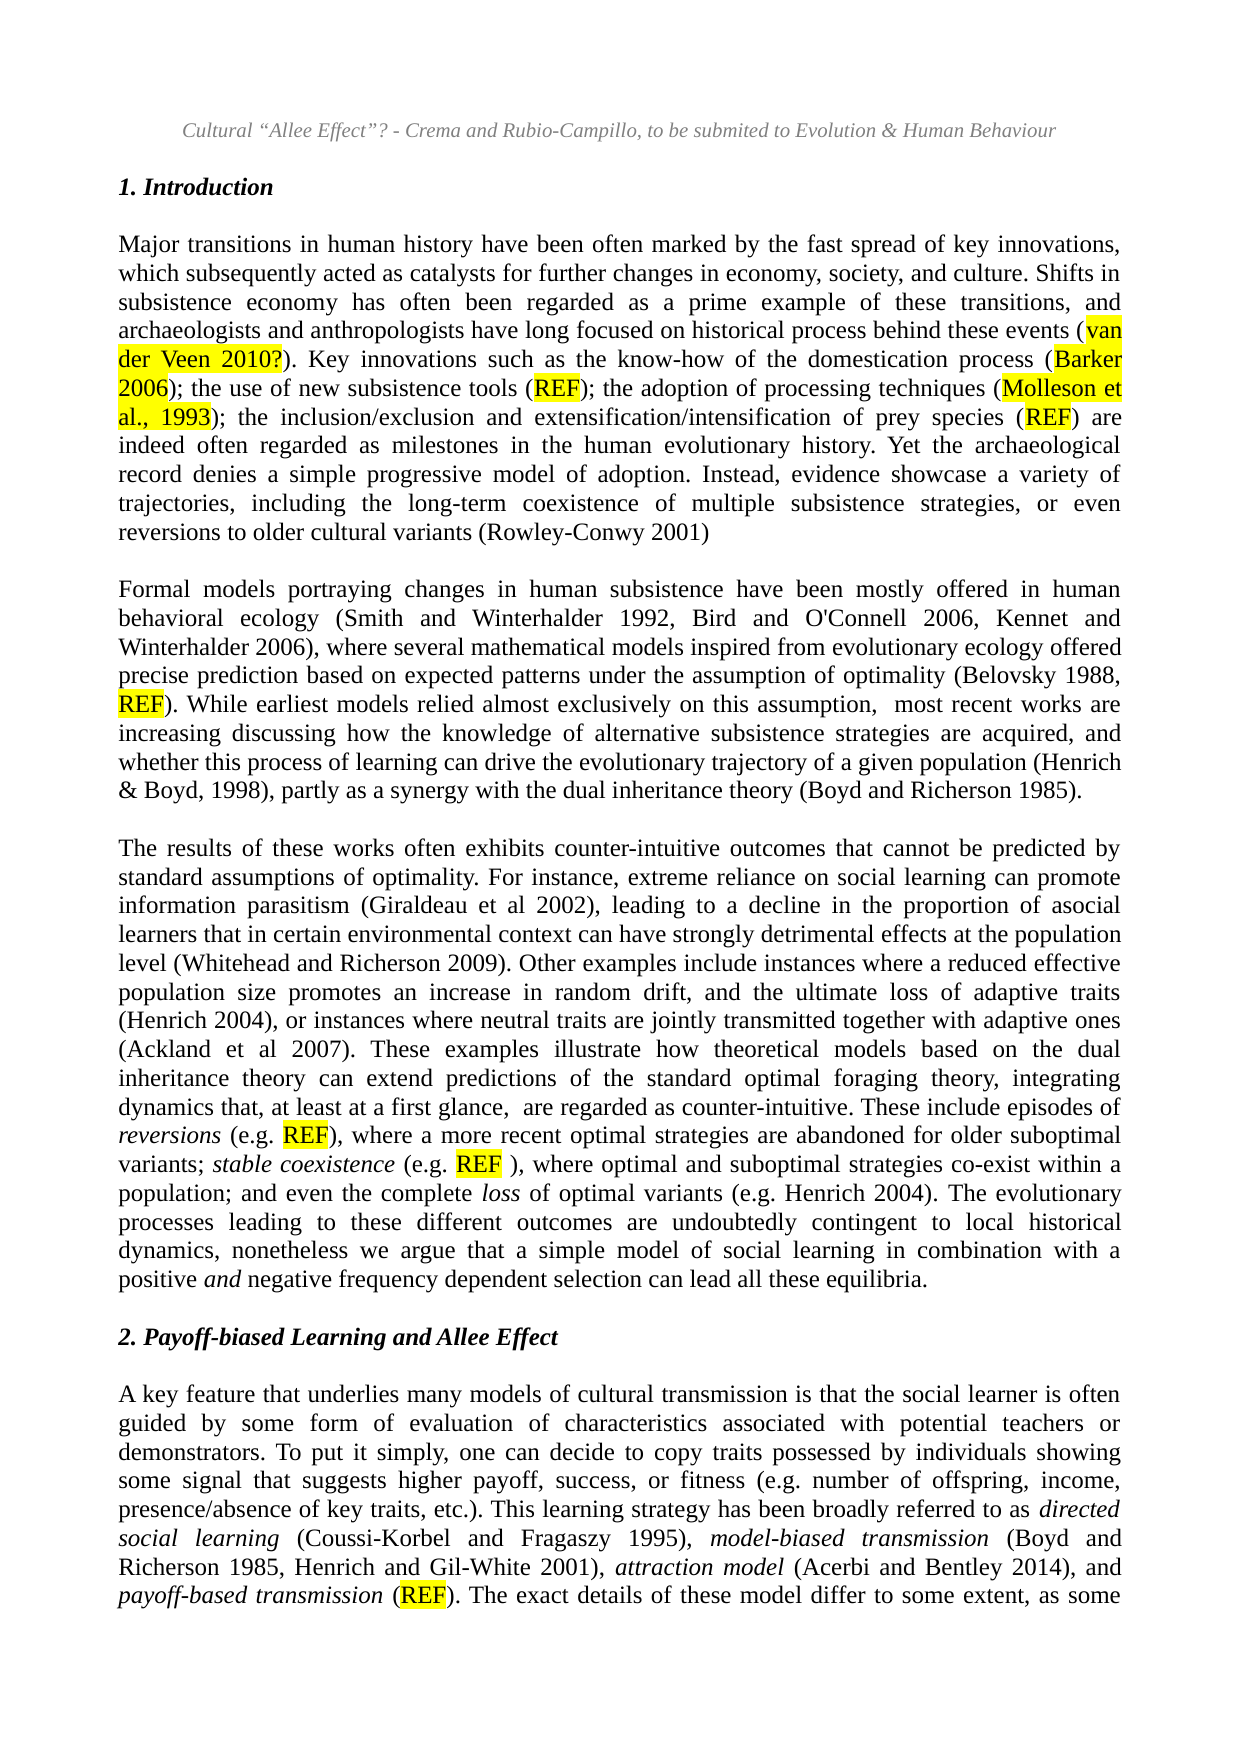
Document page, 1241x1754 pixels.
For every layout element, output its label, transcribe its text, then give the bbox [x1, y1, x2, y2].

text Formal models portraying changes in human subsistence have been mostly offered in human behavioral ecology (Smith and Winterhalder 1992, Bird and O'Connell 2006, Kennet and Winterhalder 2006), where several mathematical models inspired from evolutionary ecology offered precise prediction based on expected patterns under the assumption of optimality (Belovsky 1988, REF). While earliest models relied almost exclusively on this assumption, most recent works are increasing discussing how the knowledge of alternative subsistence strategies are acquired, and whether this process of learning can drive the evolutionary trajectory of a given population (Henrich & Boyd, 1998), partly as a synergy with the dual inheritance theory (Boyd and Richerson 1985). [118, 574, 1122, 804]
text The results of these works often exhibits counter-intuitive outcomes that cannot be predicted by standard assumptions of optimality. For instance, extreme reliance on social learning can promote information parasitism (Giraldeau et al 2002), leading to a decline in the proportion of asocial learners that in certain environmental context can have strongly detrimental effects at the population level (Whitehead and Richerson 2009). Other examples include instances where a reduced effective population size promotes an increase in random drift, and the ultimate loss of adaptive traits (Henrich 2004), or instances where neutral traits are jointly transmitted together with adaptive ones (Ackland et al 2007). These examples illustrate how theoretical models based on the dual inheritance theory can extend predictions of the standard optimal foraging theory, integrating dynamics that, at least at a first glance, are regarded as counter-intuitive. These include episodes of reversions (e.g. REF), where a more recent optimal strategies are abandoned for older suboptimal variants; stable coexistence (e.g. REF ), where optimal and suboptimal strategies co-exist within a population; and even the complete loss of optimal variants (e.g. Henrich 2004). The evolutionary processes leading to these different outcomes are undoubtedly contingent to local historical dynamics, nonetheless we argue that a simple model of social learning in combination with a positive and negative frequency dependent selection can lead all these equilibria. [118, 833, 1122, 1293]
text Major transitions in human history have been often marked by the fast spread of key innovations, which subsequently acted as catalysts for further changes in economy, society, and culture. Shifts in subsistence economy has often been regarded as a prime example of these transitions, and archaeologists and anthropologists have long focused on historical process behind these events (van der Veen 2010?). Key innovations such as the know-how of the domestication process (Barker 2006); the use of new subsistence tools (REF); the adoption of processing techniques (Molleson et al., 1993); the inclusion/exclusion and extensification/intensification of prey species (REF) are indeed often regarded as milestones in the human evolutionary history. Yet the archaeological record denies a simple progressive model of adoption. Instead, evidence showcase a variety of trajectories, including the long-term coexistence of multiple subsistence strategies, or even reversions to older cultural variants (Rowley-Conwy 2001) [118, 229, 1122, 545]
text A key feature that underlies many models of cultural transmission is that the social learner is often guided by some form of evaluation of characteristics associated with potential teachers or demonstrators. To put it simply, one can decide to copy traits possessed by individuals showing some signal that suggests higher payoff, success, or fitness (e.g. number of offspring, income, presence/absence of key traits, etc.). This learning strategy has been broadly referred to as directed social learning (Coussi-Korbel and Fragaszy 1995), model-biased transmission (Boyd and Richerson 1985, Henrich and Gil-White 2001), attraction model (Acerbi and Bentley 2014), and payoff-based transmission (REF). The exact details of these model differ to some extent, as some [118, 1379, 1122, 1609]
text 1. Introduction [118, 172, 1122, 200]
text 2. Payoff-biased Learning and Allee Effect [118, 1322, 1122, 1350]
